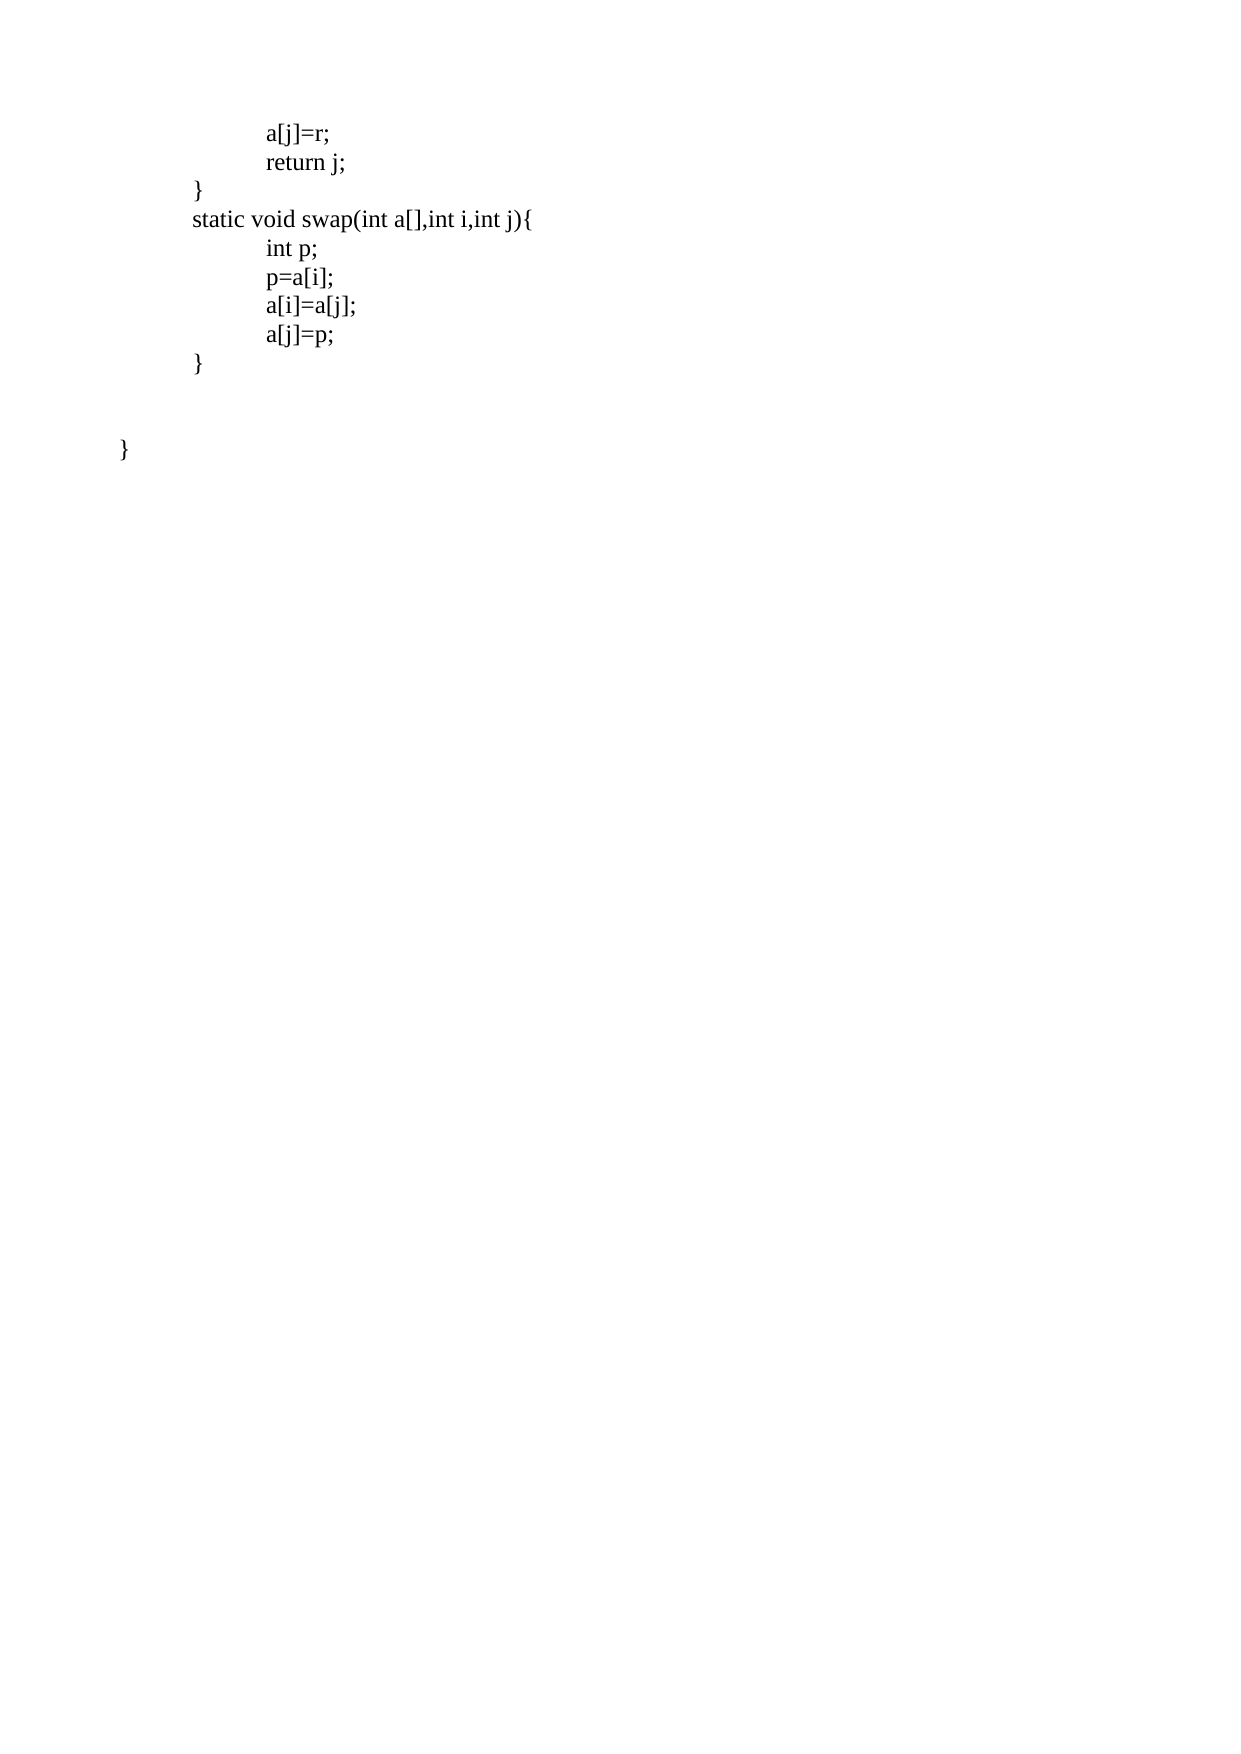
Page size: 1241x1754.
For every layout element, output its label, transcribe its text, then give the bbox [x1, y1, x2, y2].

text int p; [118, 233, 1122, 262]
text static void swap(int a[],int i,int j){ [118, 204, 1122, 233]
text a[j]=p; [118, 319, 1122, 348]
text } [118, 176, 1122, 204]
text } [118, 434, 1122, 463]
text return j; [118, 147, 1122, 176]
text a[i]=a[j]; [118, 291, 1122, 319]
text a[j]=r; [118, 118, 1122, 147]
text } [118, 348, 1122, 377]
text p=a[i]; [118, 262, 1122, 291]
